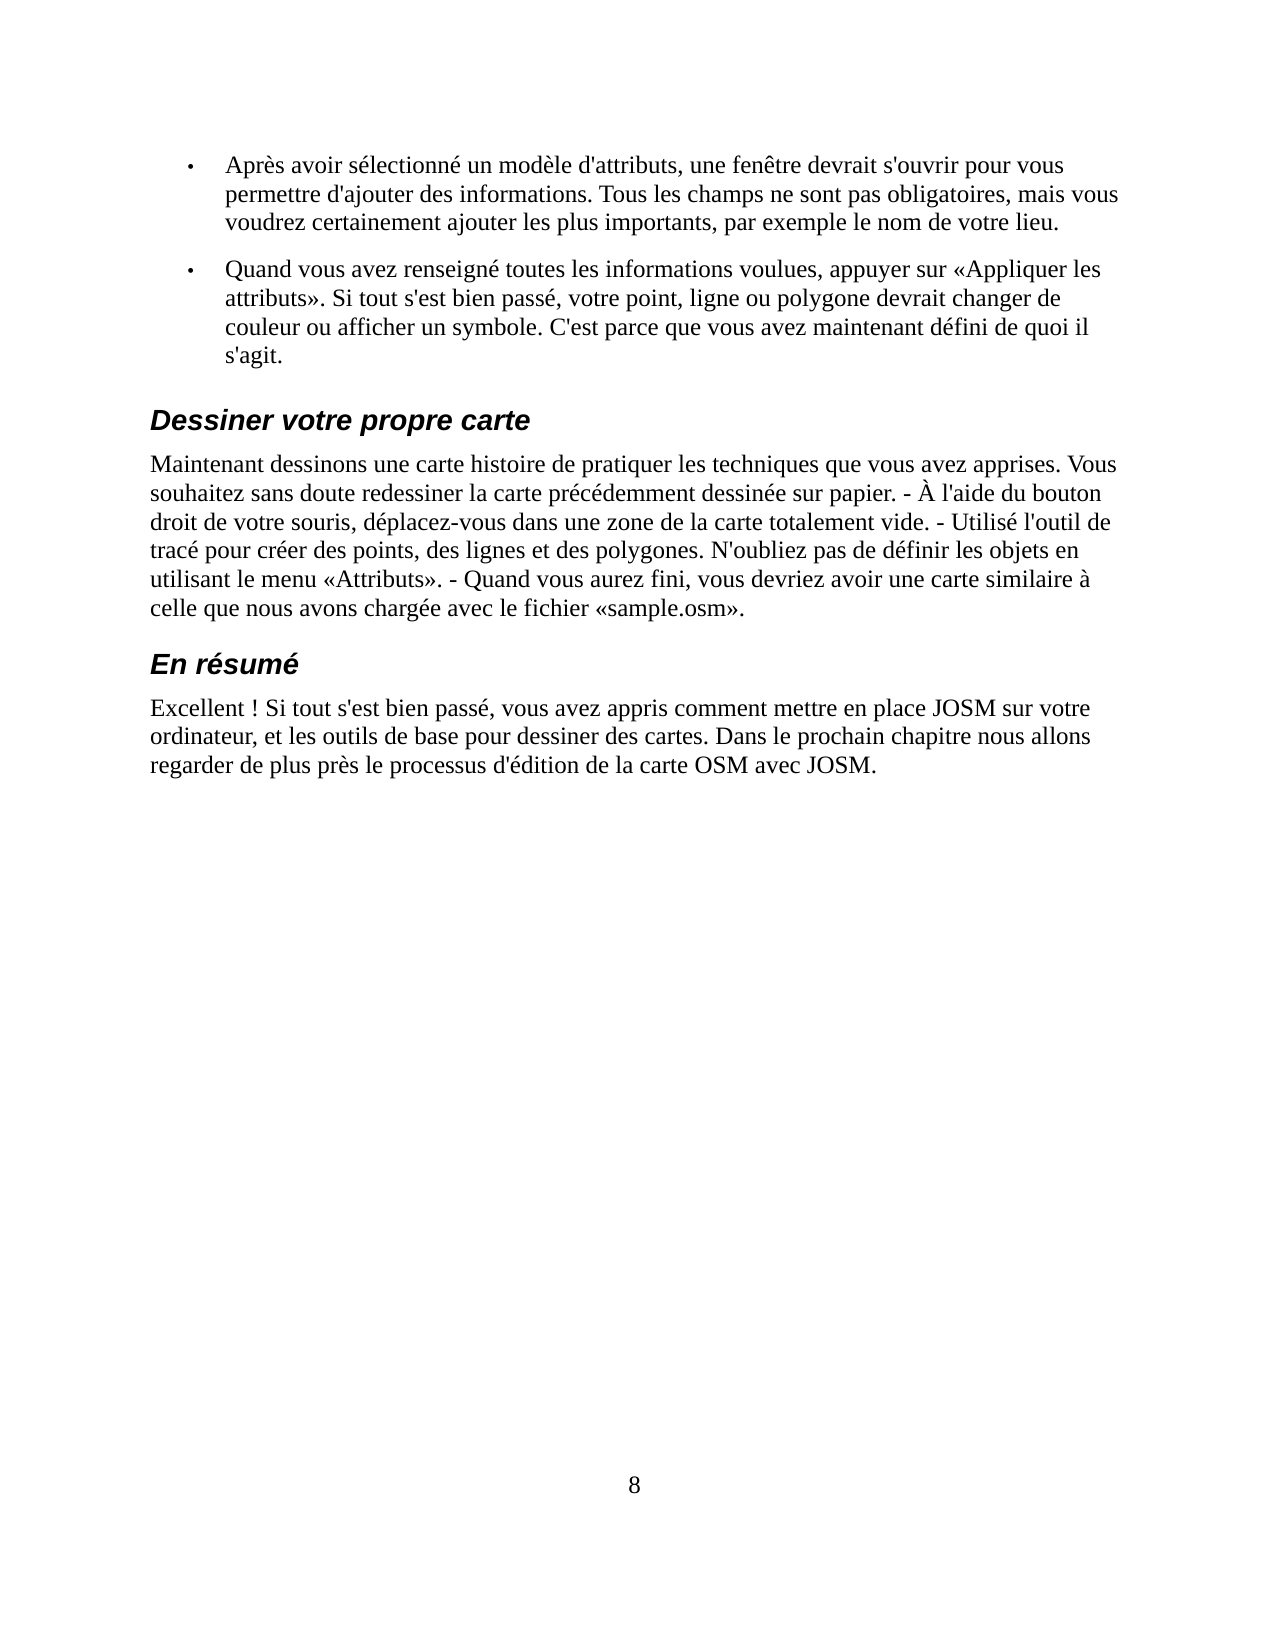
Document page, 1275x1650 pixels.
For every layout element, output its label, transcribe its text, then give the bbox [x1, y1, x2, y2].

subtitle En résumé [150, 647, 1125, 680]
list Après avoir sélectionné un modèle d'attributs, une fenêtre devrait s'ouvrir pour vous permettre d'ajouter des informations. Tous les champs ne sont pas obligatoires, mais vous voudrez certainement ajouter les plus importants, par exemple le nom de votre lieu. [187, 150, 1125, 236]
subtitle Dessiner votre propre carte [150, 403, 1125, 437]
text Maintenant dessinons une carte histoire de pratiquer les techniques que vous avez apprises. Vous souhaitez sans doute redessiner la carte précédemment dessinée sur papier. - À l'aide du bouton droit de votre souris, déplacez-vous dans une zone de la carte totalement vide. - Utilisé l'outil de tracé pour créer des points, des lignes et des polygones. N'oubliez pas de définir les objets en utilisant le menu «Attributs». - Quand vous aurez fini, vous devriez avoir une carte similaire à celle que nous avons chargée avec le fichier «sample.osm». [150, 449, 1125, 622]
text Excellent ! Si tout s'est bien passé, vous avez appris comment mettre en place JOSM sur votre ordinateur, et les outils de base pour dessiner des cartes. Dans le prochain chapitre nous allons regarder de plus près le processus d'édition de la carte OSM avec JOSM. [150, 693, 1125, 779]
list Quand vous avez renseigné toutes les informations voulues, appuyer sur «Appliquer les attributs». Si tout s'est bien passé, votre point, ligne ou polygone devrait changer de couleur ou afficher un symbole. C'est parce que vous avez maintenant défini de quoi il s'agit. [187, 254, 1125, 369]
